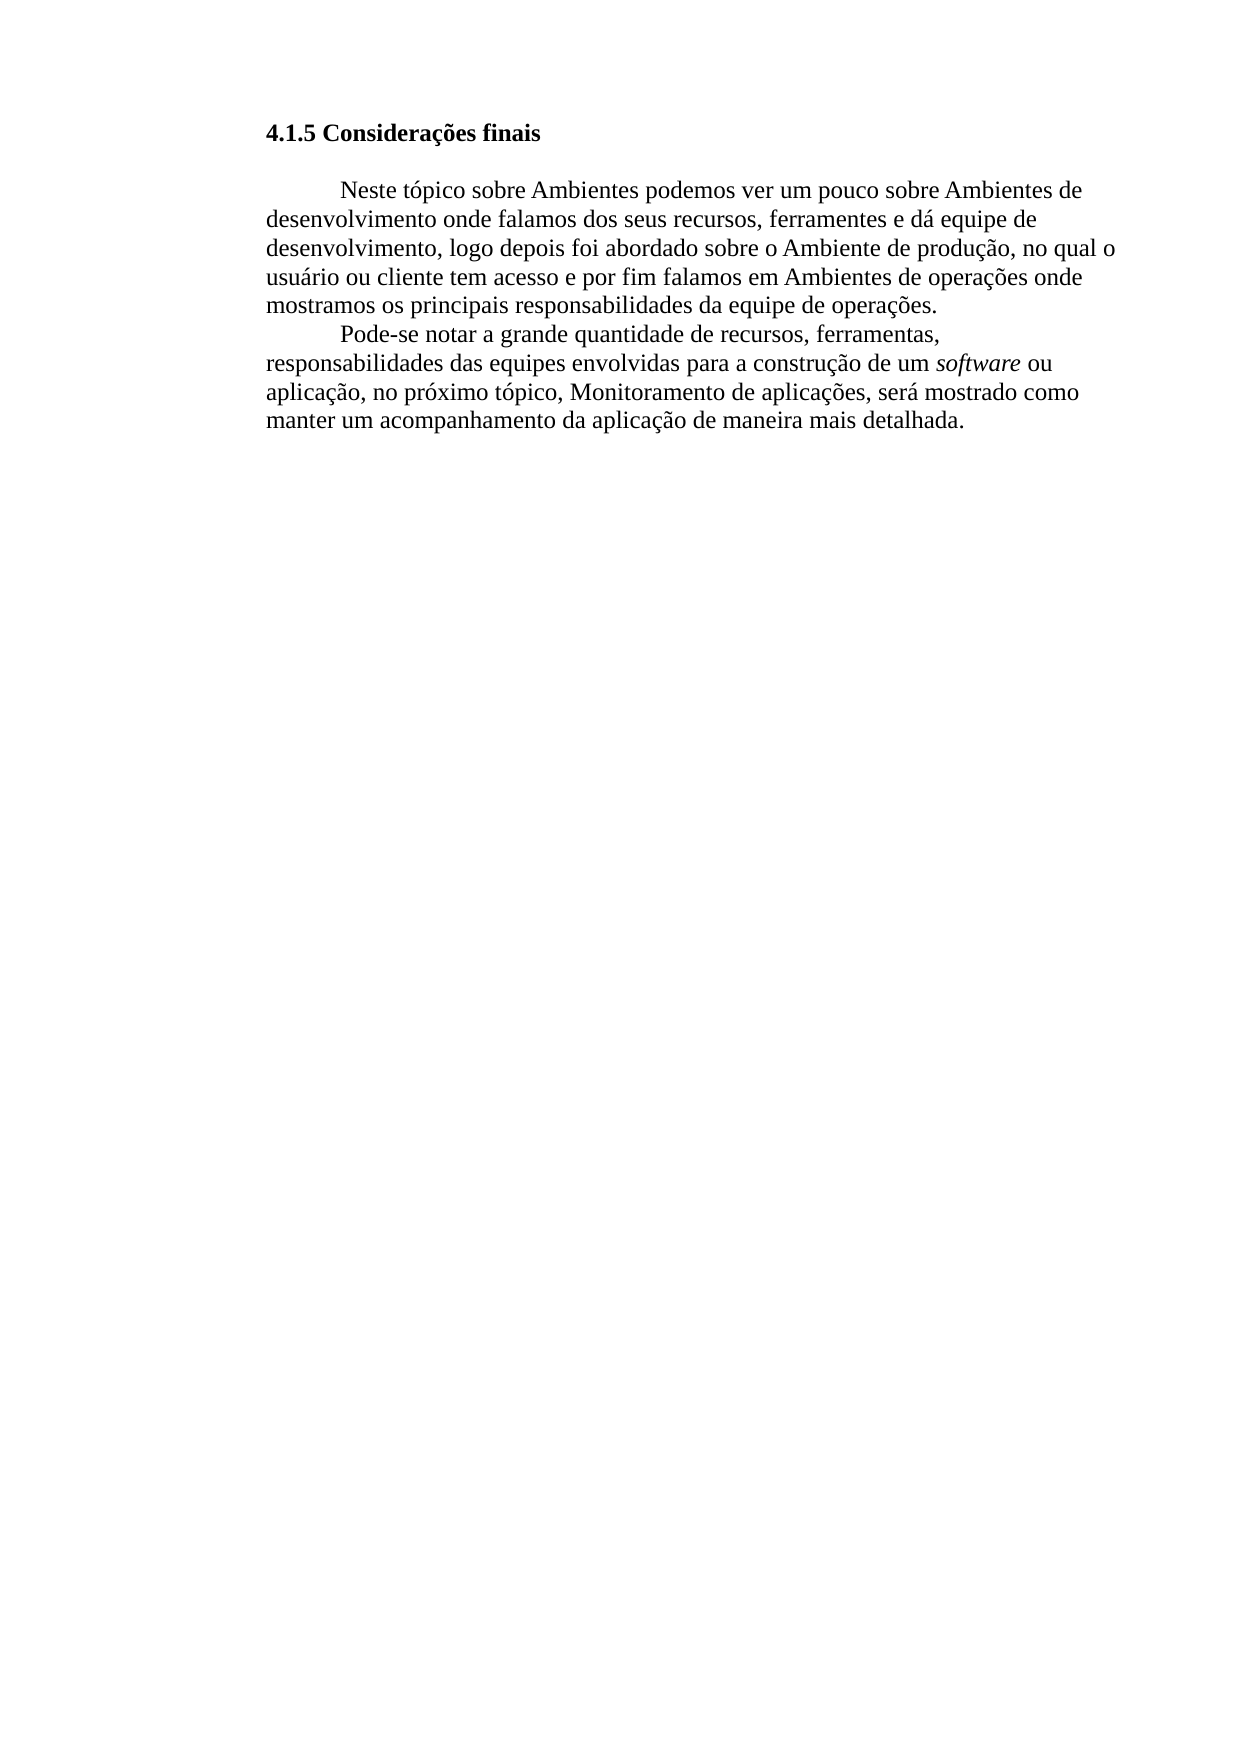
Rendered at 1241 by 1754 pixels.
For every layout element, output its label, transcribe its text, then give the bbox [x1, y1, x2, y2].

text Neste tópico sobre Ambientes podemos ver um pouco sobre Ambientes de desenvolvimento onde falamos dos seus recursos, ferramentes e dá equipe de desenvolvimento, logo depois foi abordado sobre o Ambiente de produção, no qual o usuário ou cliente tem acesso e por fim falamos em Ambientes de operações onde mostramos os principais responsabilidades da equipe de operações. [118, 176, 1122, 319]
text 4.1.5 Considerações finais [118, 118, 1122, 147]
text Pode-se notar a grande quantidade de recursos, ferramentas, responsabilidades das equipes envolvidas para a construção de um software ou aplicação, no próximo tópico, Monitoramento de aplicações, será mostrado como manter um acompanhamento da aplicação de maneira mais detalhada. [118, 319, 1122, 434]
